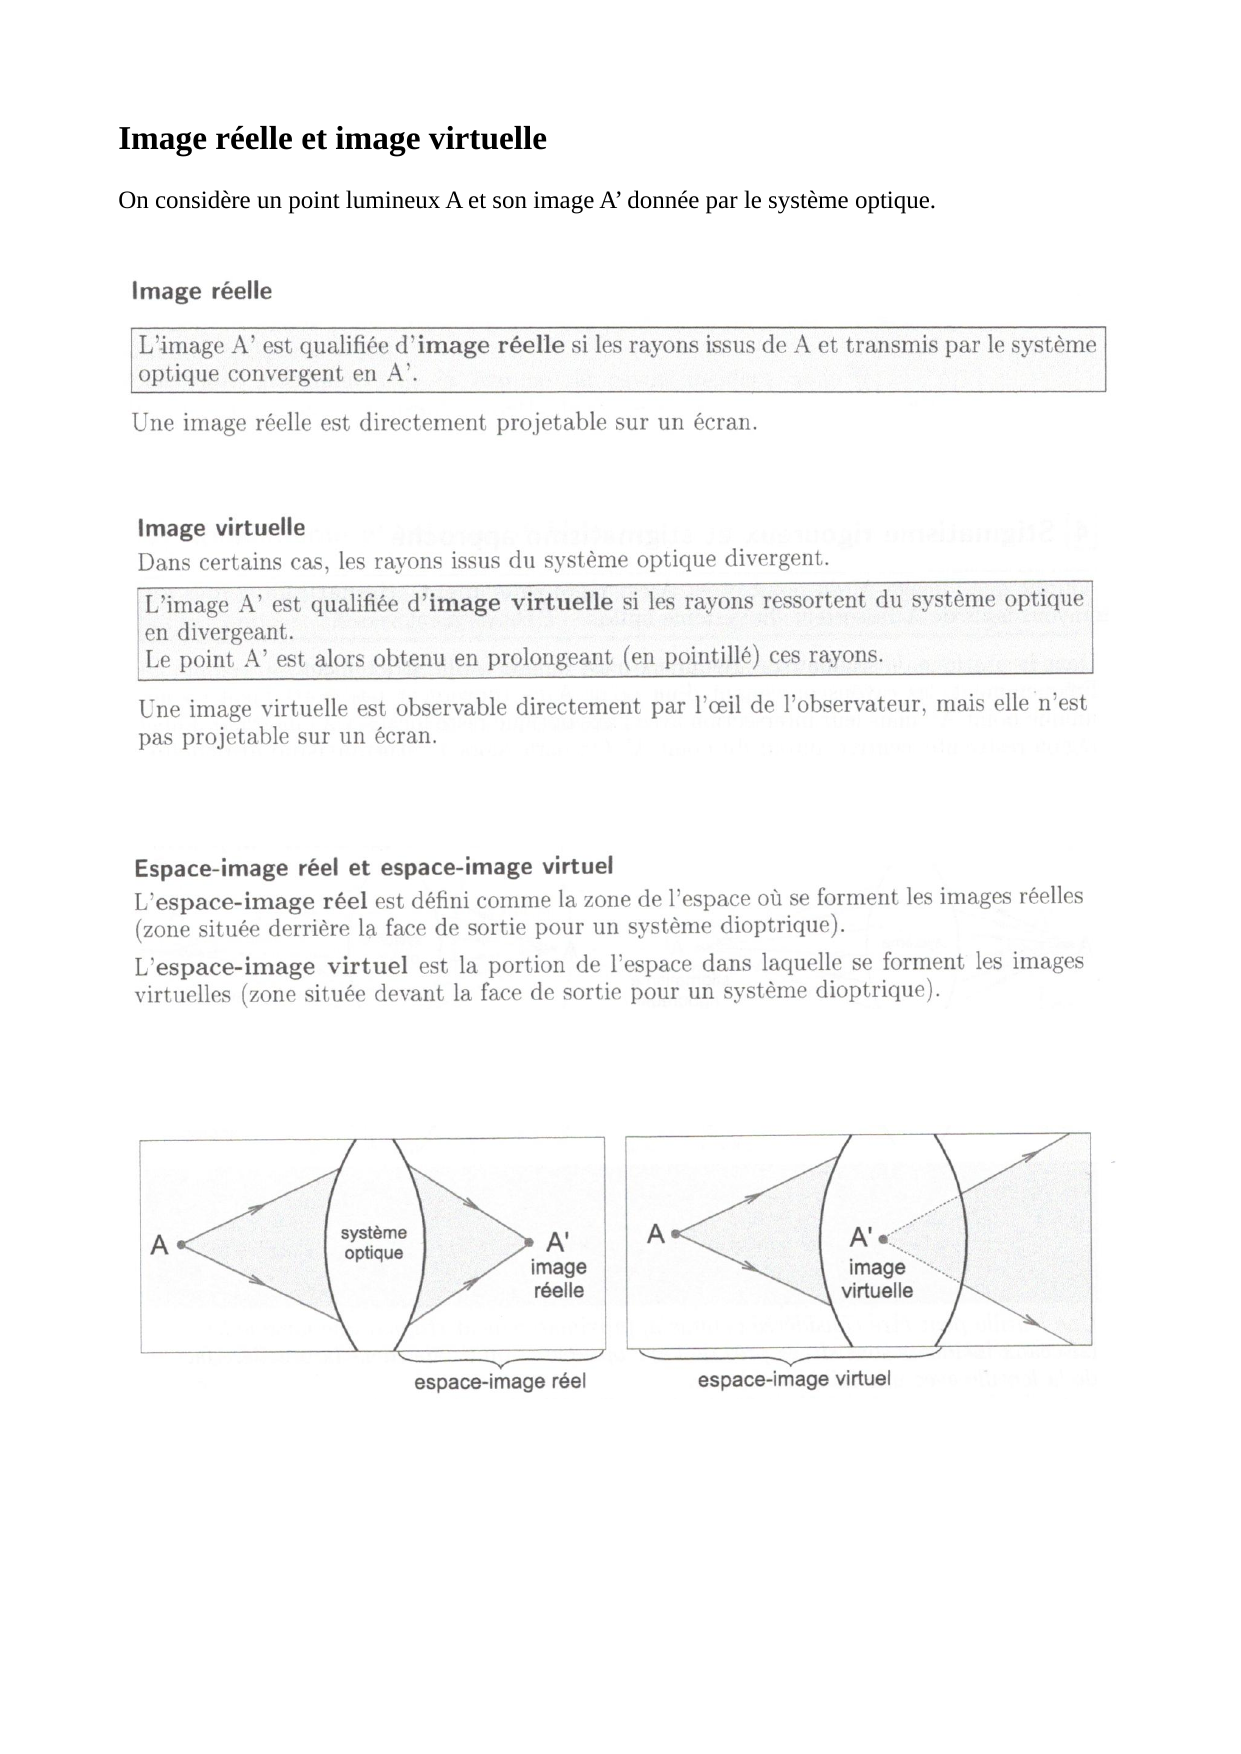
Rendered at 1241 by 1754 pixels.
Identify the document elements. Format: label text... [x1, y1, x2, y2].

text Image réelle et image virtuelle [118, 118, 1122, 156]
text On considère un point lumineux A et son image A’ donnée par le système optique. [118, 185, 1122, 214]
